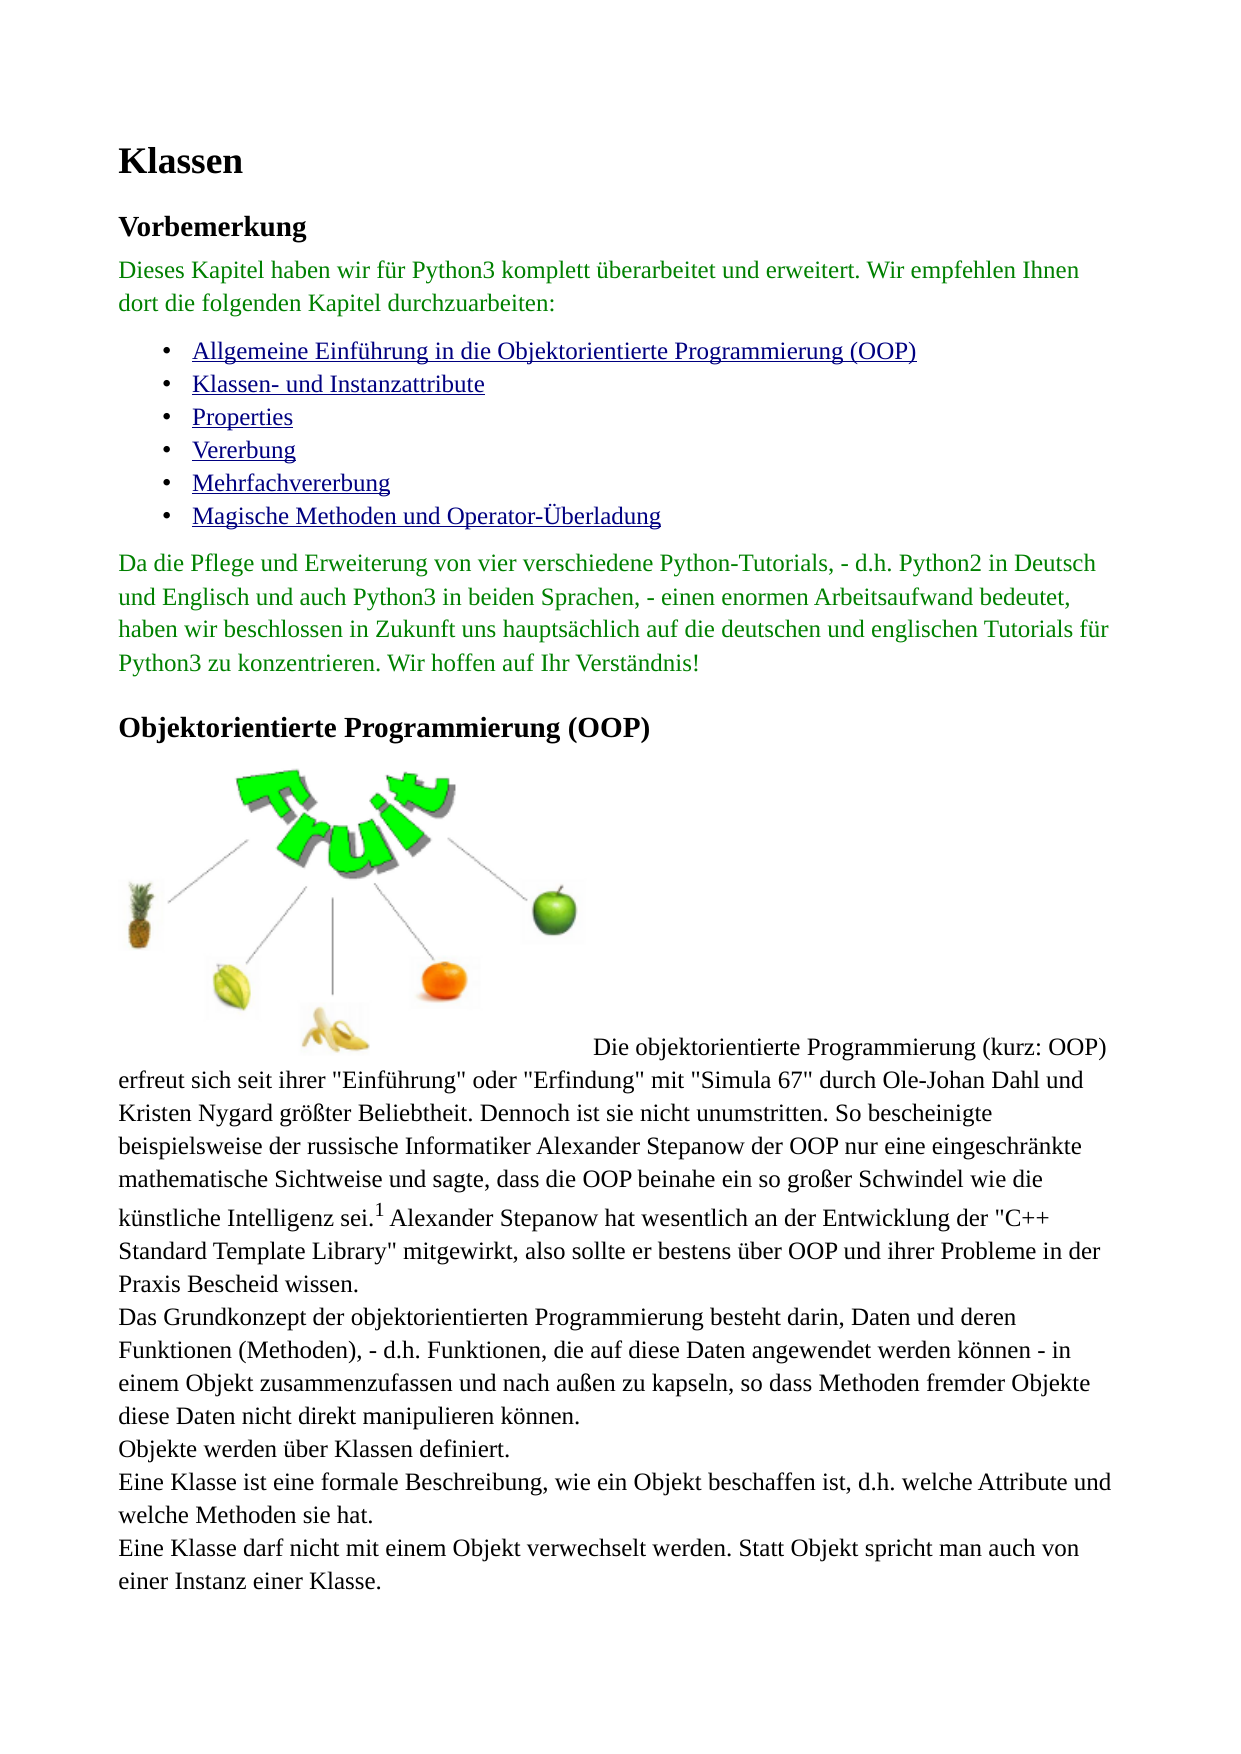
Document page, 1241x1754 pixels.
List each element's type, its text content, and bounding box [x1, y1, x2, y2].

list Allgemeine Einführung in die Objektorientierte Programmierung (OOP) [162, 336, 1122, 364]
subtitle Vorbemerkung [118, 209, 1122, 243]
list Klassen- und Instanzattribute [162, 369, 1122, 398]
text Dieses Kapitel haben wir für Python3 komplett überarbeitet und erweitert. Wir empfehlen Ihnen dort die folgenden Kapitel durchzuarbeiten: [118, 255, 1122, 317]
text Da die Pflege und Erweiterung von vier verschiedene Python-Tutorials, - d.h. Python2 in Deutsch und Englisch und auch Python3 in beiden Sprachen, - einen enormen Arbeitsaufwand bedeutet, haben wir beschlossen in Zukunft uns hauptsächlich auf die deutschen und englischen Tutorials für Python3 zu konzentrieren. Wir hoffen auf Ihr Verständnis! [118, 548, 1122, 676]
picture [118, 755, 587, 1056]
text Die objektorientierte Programmierung (kurz: OOP) erfreut sich seit ihrer "Einführung" oder "Erfindung" mit "Simula 67" durch Ole-Johan Dahl und Kristen Nygard größter Beliebtheit. Dennoch ist sie nicht unumstritten. So bescheinigte beispielsweise der russische Informatiker Alexander Stepanow der OOP nur eine eingeschränkte mathematische Sichtweise und sagte, dass die OOP beinahe ein so großer Schwindel wie die künstliche Intelligenz sei.1 Alexander Stepanow hat wesentlich an der Entwicklung der "C++ Standard Template Library" mitgewirkt, also sollte er bestens über OOP und ihrer Probleme in der Praxis Bescheid wissen. Das Grundkonzept der objektorientierten Programmierung besteht darin, Daten und deren Funktionen (Methoden), - d.h. Funktionen, die auf diese Daten angewendet werden können - in einem Objekt zusammenzufassen und nach außen zu kapseln, so dass Methoden fremder Objekte diese Daten nicht direkt manipulieren können. Objekte werden über Klassen definiert. Eine Klasse ist eine formale Beschreibung, wie ein Objekt beschaffen ist, d.h. welche Attribute und welche Methoden sie hat. Eine Klasse darf nicht mit einem Objekt verwechselt werden. Statt Objekt spricht man auch von einer Instanz einer Klasse. [118, 756, 1122, 1595]
list Mehrfachvererbung [162, 468, 1122, 497]
subtitle Objektorientierte Programmierung (OOP) [118, 710, 1122, 743]
list Vererbung [162, 435, 1122, 464]
list Magische Methoden und Operator-Überladung [162, 501, 1122, 530]
subtitle Klassen [118, 139, 1122, 182]
list Properties [162, 402, 1122, 431]
